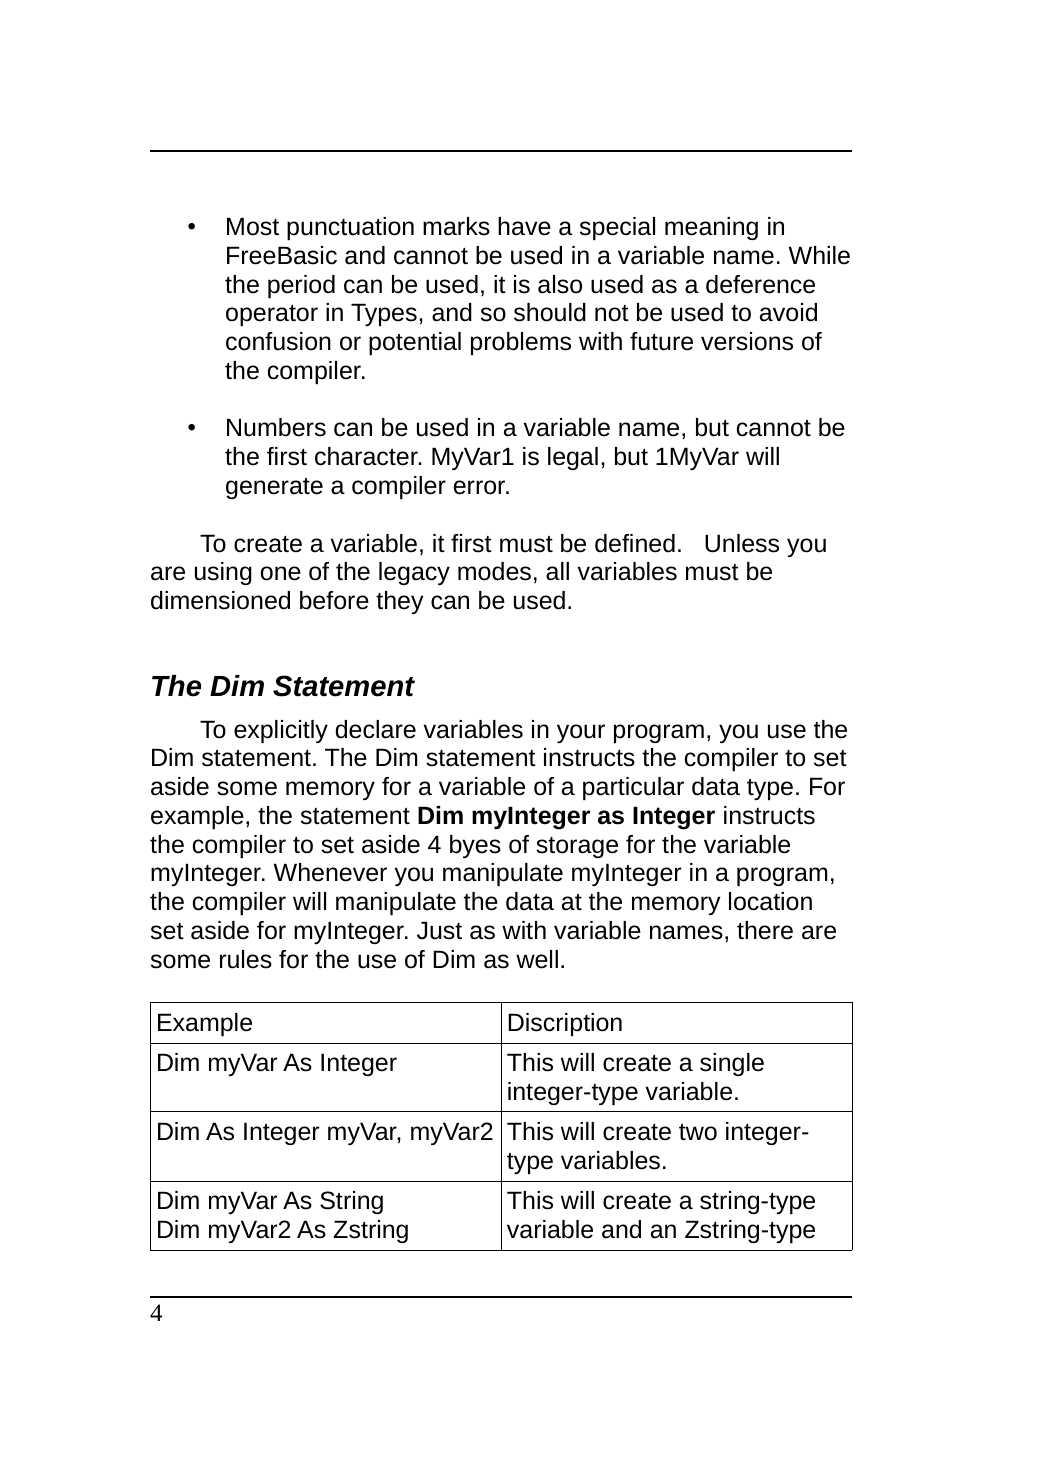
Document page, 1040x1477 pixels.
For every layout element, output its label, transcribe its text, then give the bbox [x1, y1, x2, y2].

text To explicitly declare variables in your program, you use the Dim statement. The Dim statement instructs the compiler to set aside some memory for a variable of a particular data type. For example, the statement Dim myInteger as Integer instructs the compiler to set aside 4 byes of storage for the variable myInteger. Whenever you manipulate myInteger in a program, the compiler will manipulate the data at the memory location set aside for myInteger. Just as with variable names, there are some rules for the use of Dim as well. [150, 714, 852, 973]
table_cell This will create a string-type variable and an Zstring-type [502, 1182, 852, 1249]
text To create a variable, it first must be defined. Unless you are using one of the legacy modes, all variables must be dimensioned before they can be used. [150, 528, 852, 615]
table_cell This will create a single integer-type variable. [502, 1044, 852, 1111]
table_header Discription [502, 1003, 852, 1042]
table_cell Dim myVar As Integer [151, 1044, 501, 1111]
table_cell Dim myVar As String Dim myVar2 As Zstring [151, 1182, 501, 1249]
subtitle The Dim Statement [150, 668, 852, 702]
table_cell This will create two integer-type variables. [502, 1112, 852, 1181]
table_cell Dim As Integer myVar, myVar2 [151, 1112, 501, 1181]
table_header Example [151, 1003, 501, 1042]
list Numbers can be used in a variable name, but cannot be the first character. MyVar1 is legal, but 1MyVar will generate a compiler error. [187, 413, 852, 500]
list Most punctuation marks have a special meaning in FreeBasic and cannot be used in a variable name. While the period can be used, it is also used as a deference operator in Types, and so should not be used to avoid confusion or potential problems with future versions of the compiler. [187, 212, 852, 385]
